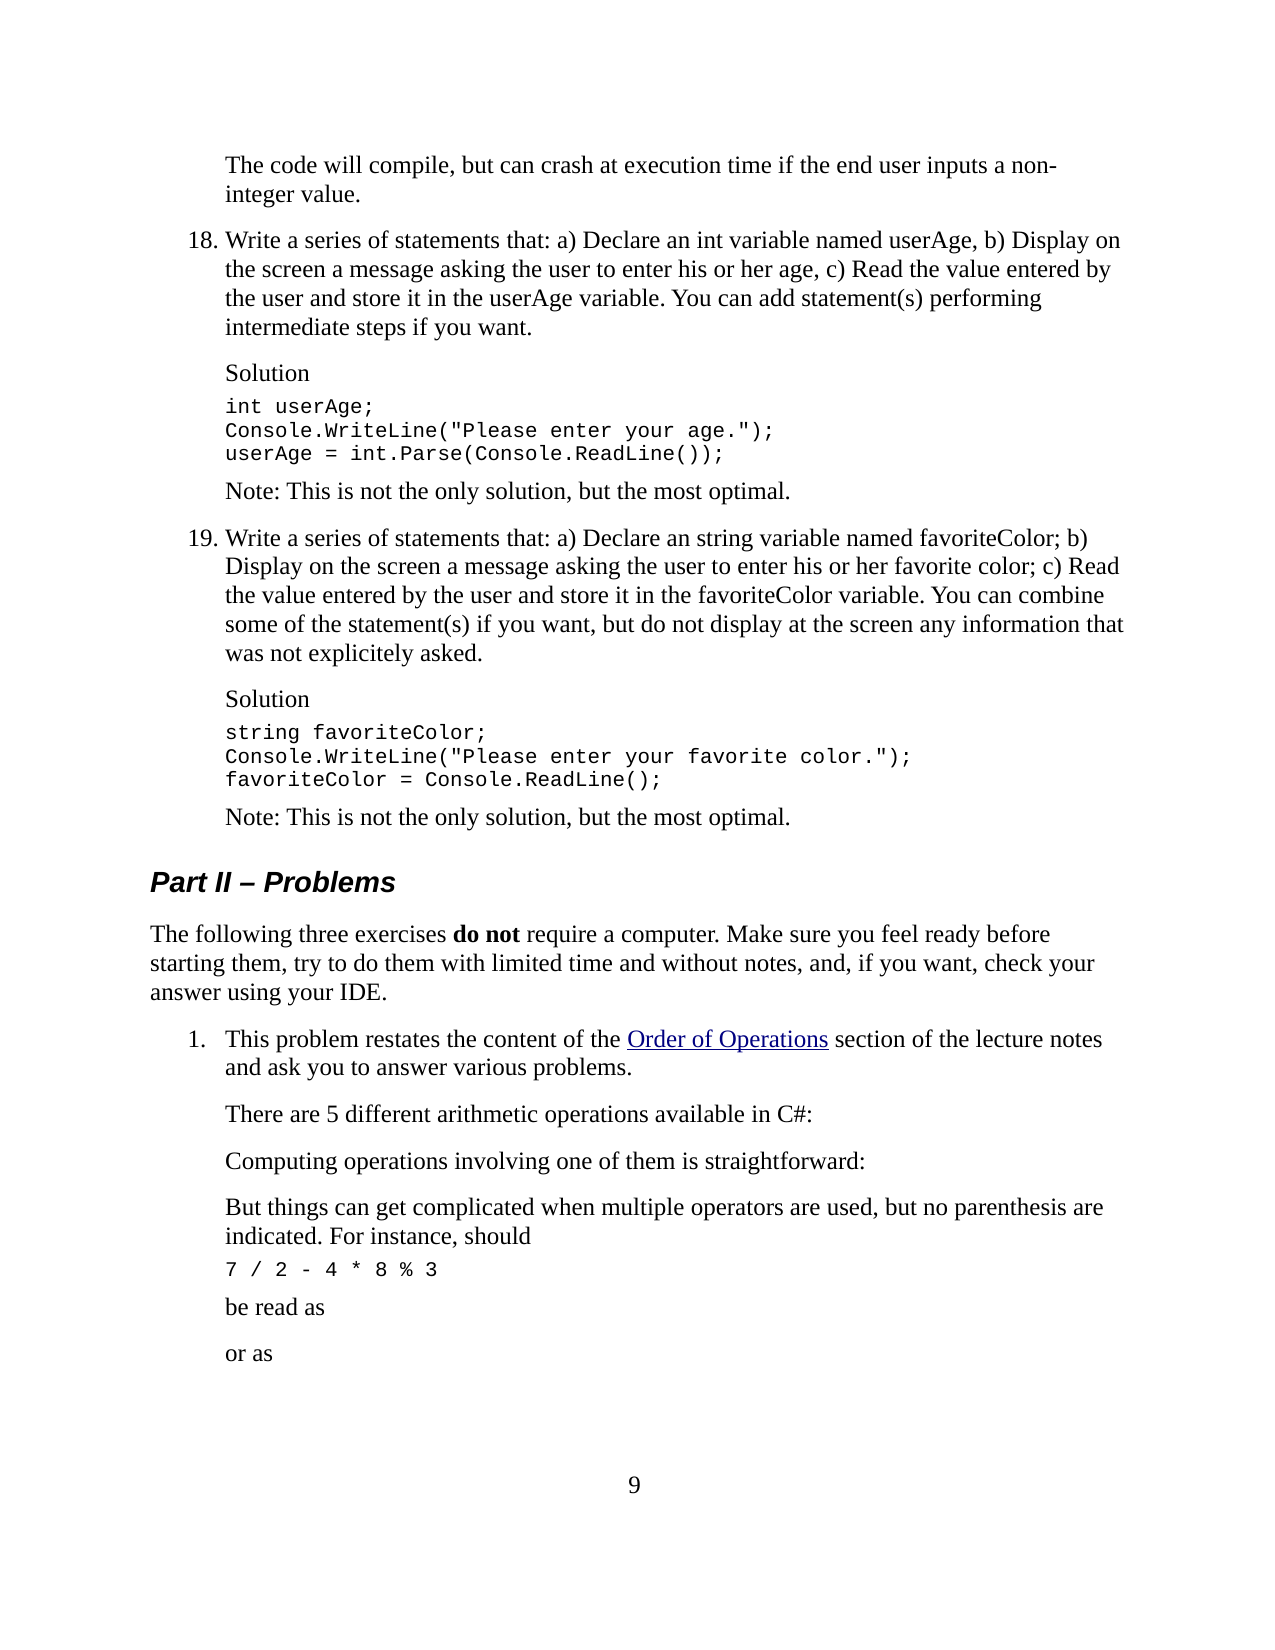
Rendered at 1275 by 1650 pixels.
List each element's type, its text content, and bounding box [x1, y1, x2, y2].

subtitle Part II – Problems [150, 864, 1125, 898]
list There are 5 different arithmetic operations available in C#: [187, 1099, 1125, 1128]
list Computing operations involving one of them is straightforward: [187, 1146, 1125, 1174]
list Note: This is not the only solution, but the most optimal. [187, 802, 1125, 831]
list string favoriteColor; [187, 722, 1125, 746]
list userAge = int.Parse(Console.ReadLine()); [187, 443, 1125, 467]
list Write a series of statements that: a) Declare an int variable named userAge, b) Display on the screen a message asking the user to enter his or her age, c) Read the value entered by the user and store it in the userAge variable. You can add statement(s) performing intermediate steps if you want. [187, 225, 1125, 340]
list 7 / 2 - 4 * 8 % 3 [187, 1259, 1125, 1283]
list int userAge; [187, 396, 1125, 420]
list Write a series of statements that: a) Declare an string variable named favoriteColor; b) Display on the screen a message asking the user to enter his or her favorite color; c) Read the value entered by the user and store it in the favoriteColor variable. You can combine some of the statement(s) if you want, but do not display at the screen any information that was not explicitely asked. [187, 523, 1125, 666]
list Console.WriteLine("Please enter your age."); [187, 420, 1125, 443]
list This problem restates the content of the Order of Operations section of the lecture notes and ask you to answer various problems. [187, 1024, 1125, 1081]
list Note: This is not the only solution, but the most optimal. [187, 476, 1125, 505]
text The following three exercises do not require a computer. Make sure you feel ready before starting them, try to do them with limited time and without notes, and, if you want, check your answer using your IDE. [150, 919, 1125, 1006]
list favoriteColor = Console.ReadLine(); [187, 769, 1125, 793]
list The code will compile, but can crash at execution time if the end user inputs a non-integer value. [187, 150, 1125, 207]
list Solution [187, 358, 1125, 387]
list Console.WriteLine("Please enter your favorite color."); [187, 746, 1125, 769]
list or as [187, 1338, 1125, 1367]
list But things can get complicated when multiple operators are used, but no parenthesis are indicated. For instance, should [187, 1192, 1125, 1250]
list Solution [187, 684, 1125, 713]
list be read as [187, 1292, 1125, 1320]
